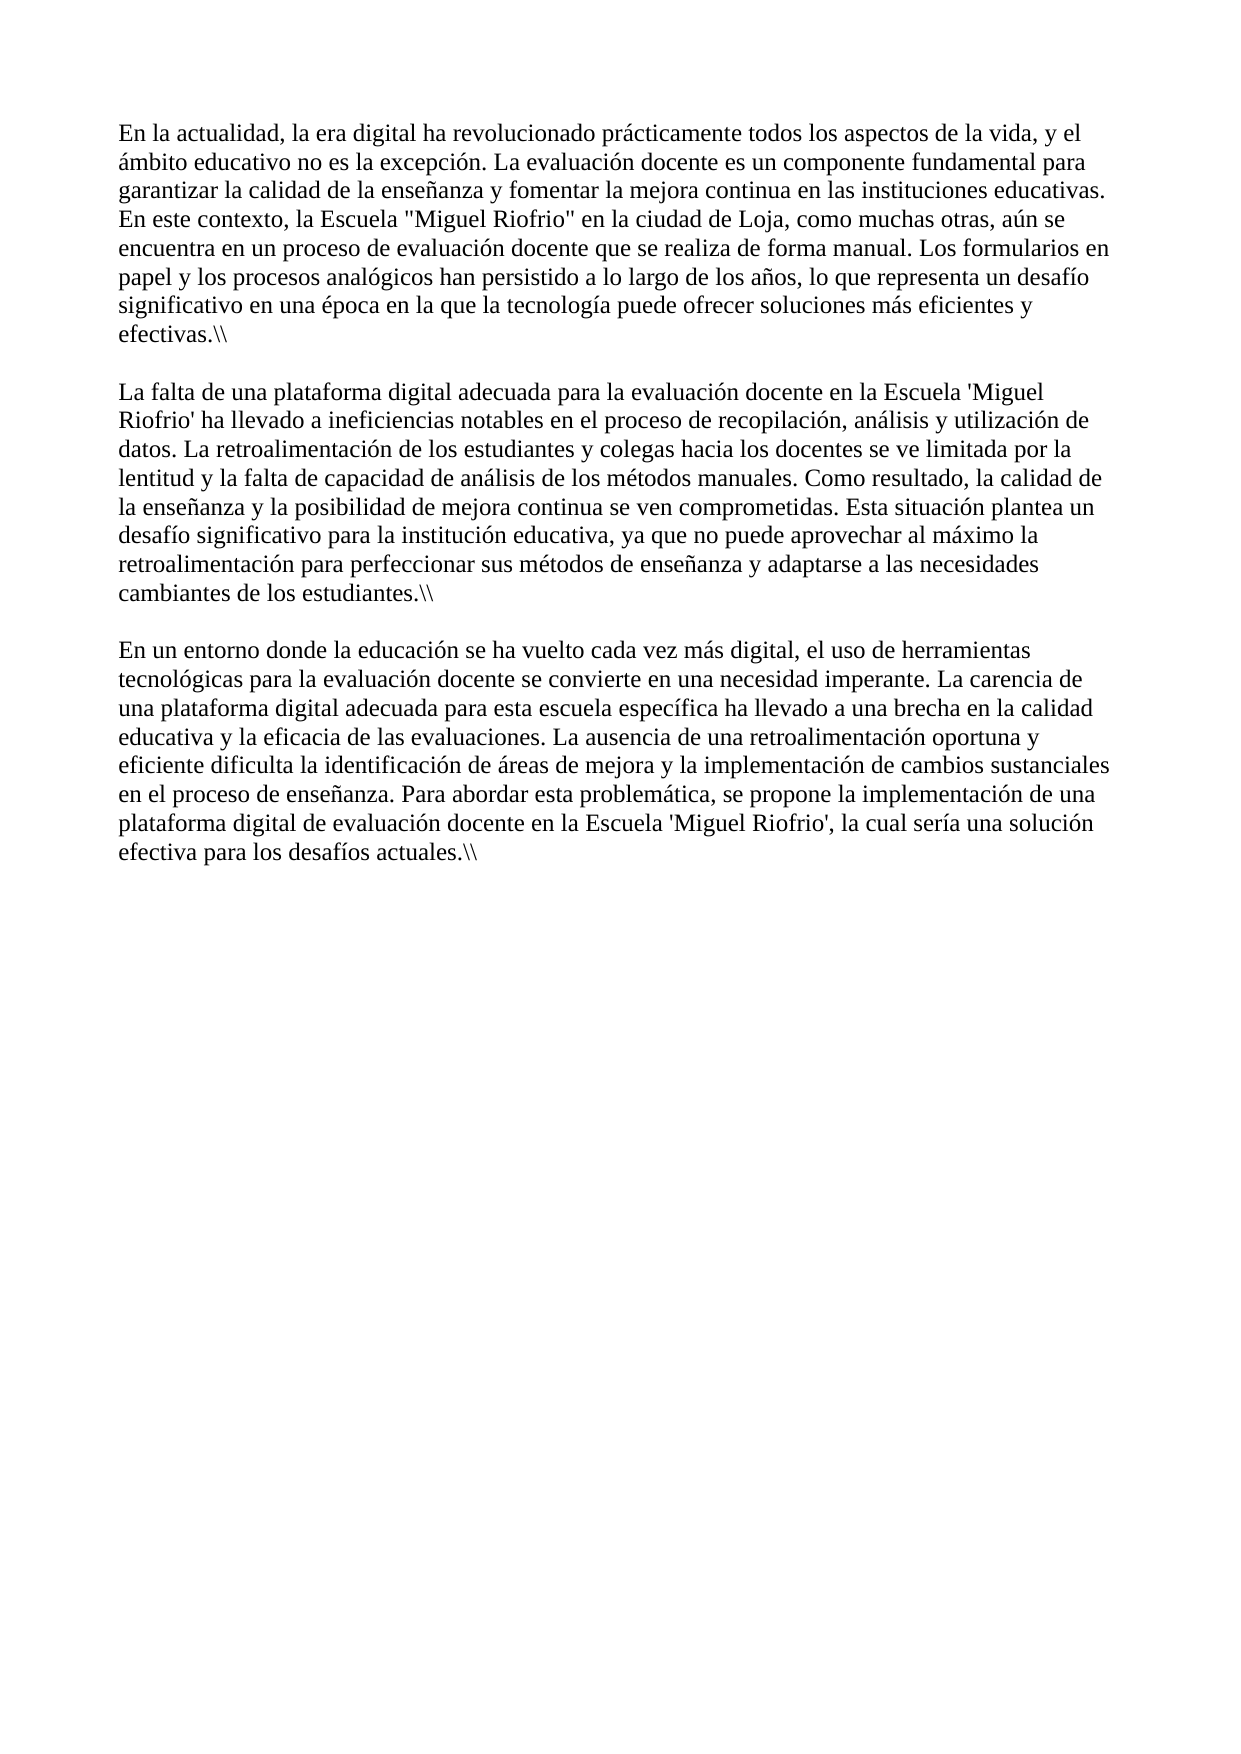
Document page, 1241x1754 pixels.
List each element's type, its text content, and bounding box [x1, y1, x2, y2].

text En la actualidad, la era digital ha revolucionado prácticamente todos los aspectos de la vida, y el ámbito educativo no es la excepción. La evaluación docente es un componente fundamental para garantizar la calidad de la enseñanza y fomentar la mejora continua en las instituciones educativas. En este contexto, la Escuela "Miguel Riofrio" en la ciudad de Loja, como muchas otras, aún se encuentra en un proceso de evaluación docente que se realiza de forma manual. Los formularios en papel y los procesos analógicos han persistido a lo largo de los años, lo que representa un desafío significativo en una época en la que la tecnología puede ofrecer soluciones más eficientes y efectivas.\\ [118, 118, 1122, 348]
text En un entorno donde la educación se ha vuelto cada vez más digital, el uso de herramientas tecnológicas para la evaluación docente se convierte en una necesidad imperante. La carencia de una plataforma digital adecuada para esta escuela específica ha llevado a una brecha en la calidad educativa y la eficacia de las evaluaciones. La ausencia de una retroalimentación oportuna y eficiente dificulta la identificación de áreas de mejora y la implementación de cambios sustanciales en el proceso de enseñanza. Para abordar esta problemática, se propone la implementación de una plataforma digital de evaluación docente en la Escuela 'Miguel Riofrio', la cual sería una solución efectiva para los desafíos actuales.\\ [118, 636, 1122, 866]
text La falta de una plataforma digital adecuada para la evaluación docente en la Escuela 'Miguel Riofrio' ha llevado a ineficiencias notables en el proceso de recopilación, análisis y utilización de datos. La retroalimentación de los estudiantes y colegas hacia los docentes se ve limitada por la lentitud y la falta de capacidad de análisis de los métodos manuales. Como resultado, la calidad de la enseñanza y la posibilidad de mejora continua se ven comprometidas. Esta situación plantea un desafío significativo para la institución educativa, ya que no puede aprovechar al máximo la retroalimentación para perfeccionar sus métodos de enseñanza y adaptarse a las necesidades cambiantes de los estudiantes.\\ [118, 377, 1122, 607]
